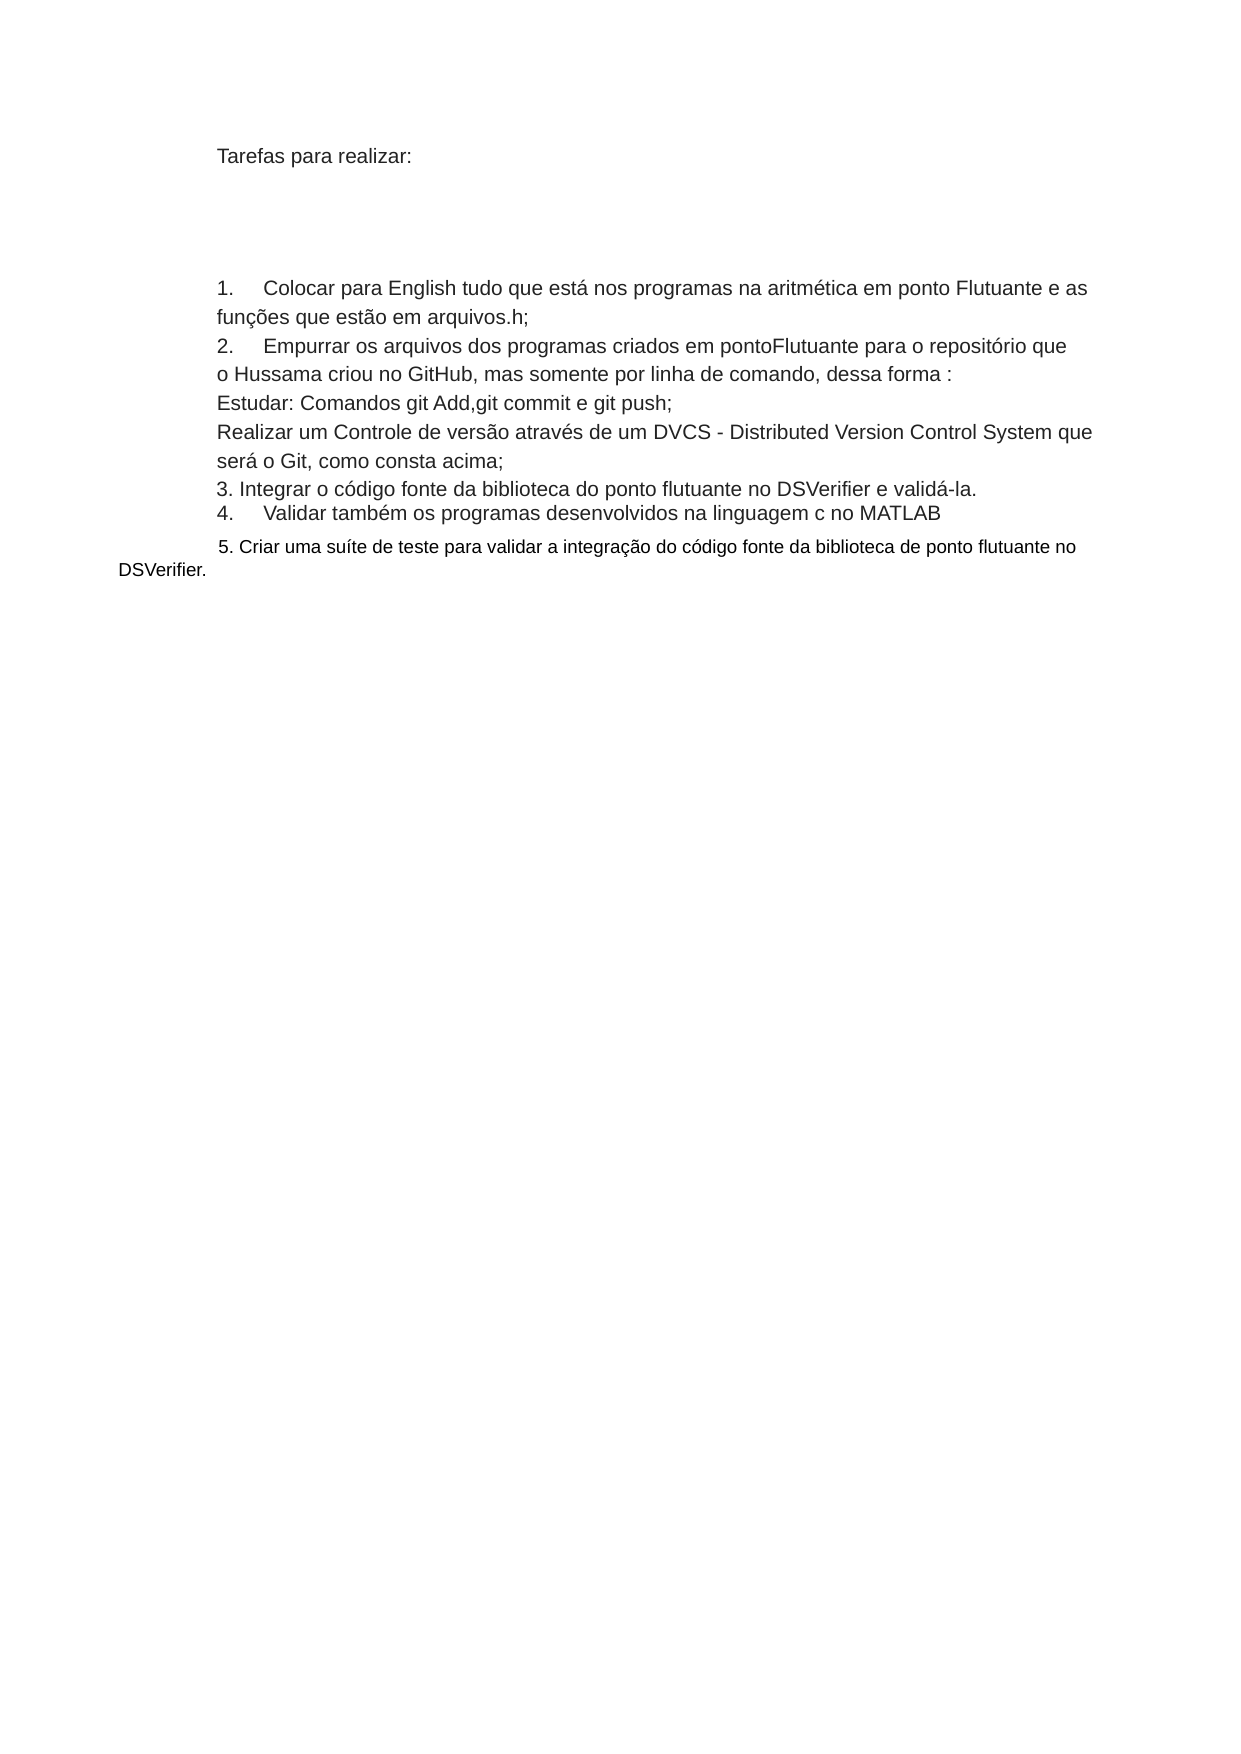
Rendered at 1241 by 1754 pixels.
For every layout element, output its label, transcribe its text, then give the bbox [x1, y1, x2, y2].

text Estudar: Comandos git Add,git commit e git push; [217, 391, 1122, 415]
text 3. Integrar o código fonte da biblioteca do ponto flutuante no DSVerifier e validá-la. [118, 477, 1122, 501]
text 5. Criar uma suíte de teste para validar a integração do código fonte da biblioteca de ponto flutuante no DSVerifier. [118, 530, 1122, 580]
text Realizar um Controle de versão através de um DVCS - Distributed Version Control System que será o Git, como consta acima; [217, 420, 1122, 472]
text 2. Empurrar os arquivos dos programas criados em pontoFlutuante para o repositório que o Hussama criou no GitHub, mas somente por linha de comando, dessa forma : [217, 333, 1122, 386]
text 1. Colocar para English tudo que está nos programas na aritmética em ponto Flutuante e as funções que estão em arquivos.h; [217, 276, 1122, 329]
text 4. Validar também os programas desenvolvidos na linguagem c no MATLAB [217, 501, 1122, 525]
text Tarefas para realizar: [217, 144, 1122, 168]
